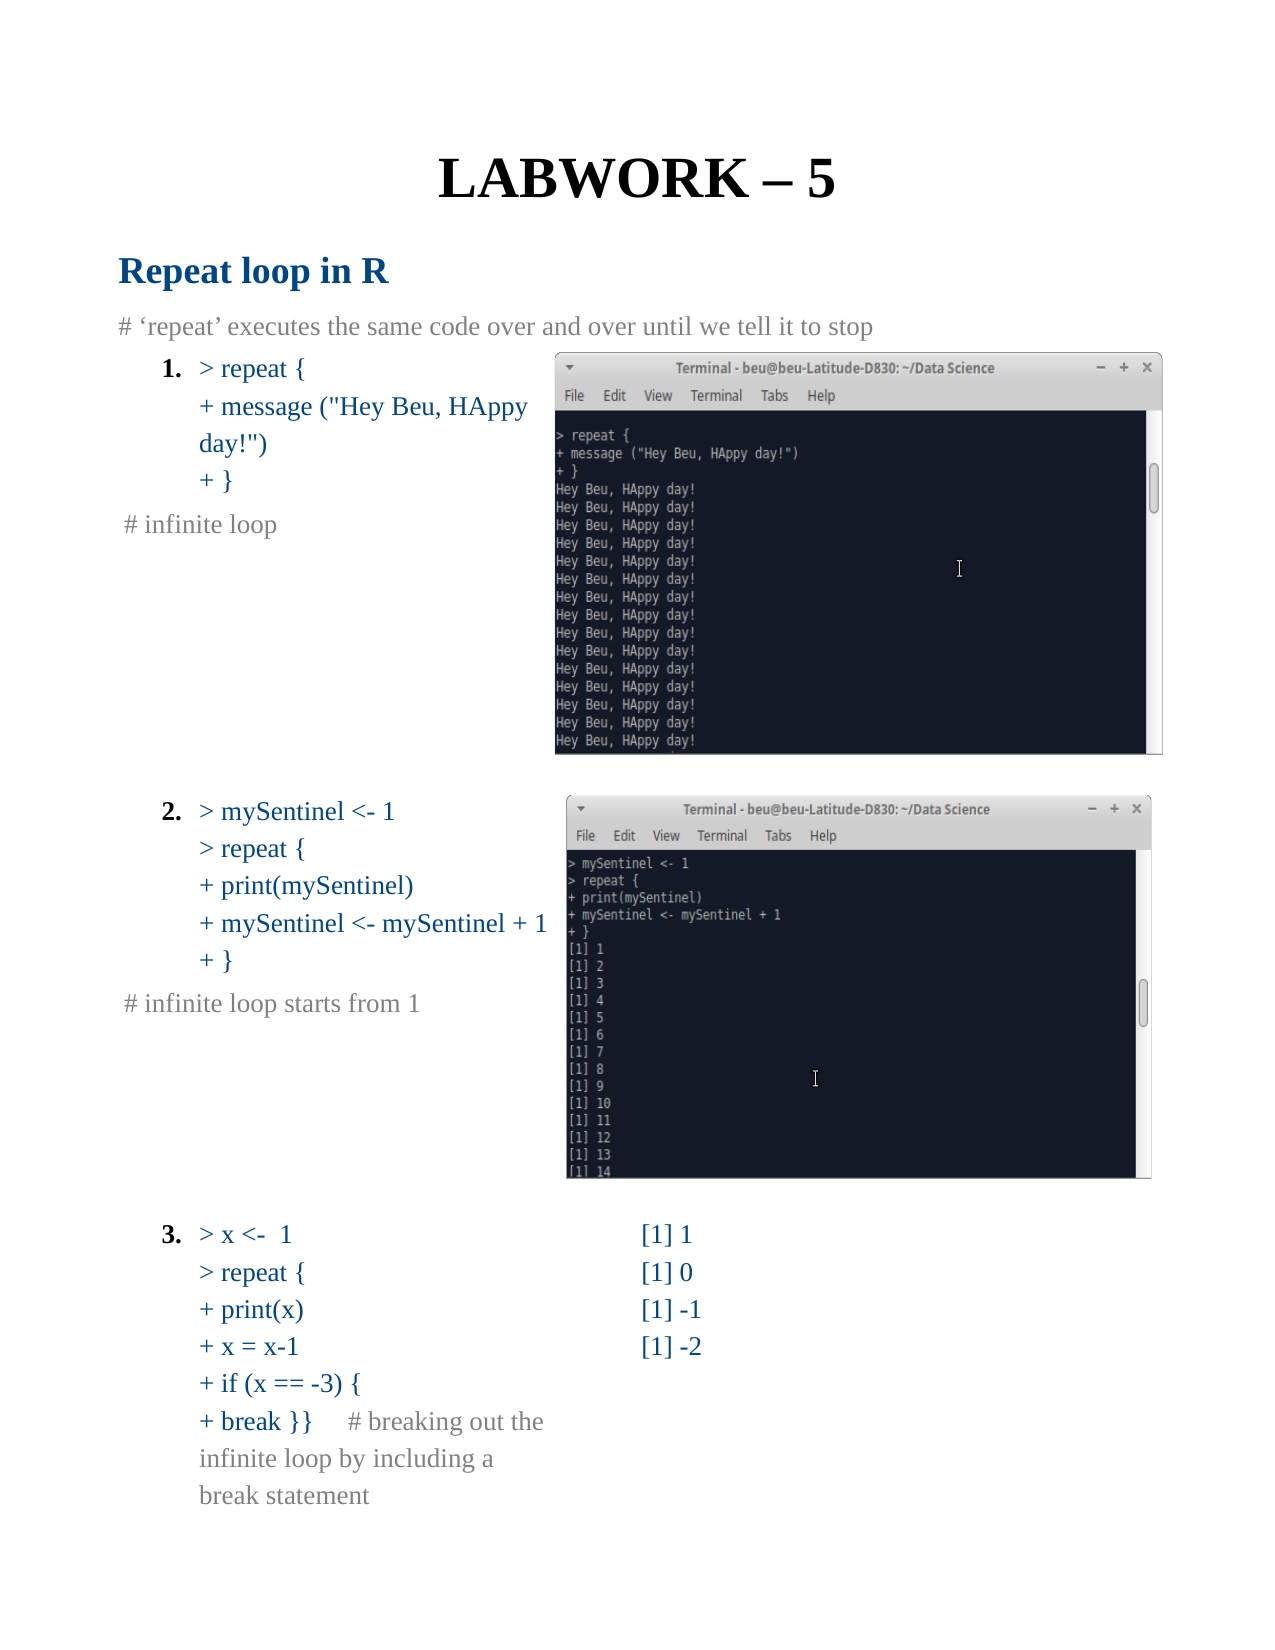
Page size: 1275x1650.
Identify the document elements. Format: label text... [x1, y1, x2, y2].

table_header [560, 755, 1157, 789]
picture [554, 352, 1163, 755]
picture [566, 795, 1152, 1179]
table_cell [560, 789, 1157, 1213]
table_cell > x <- 1 > repeat { + print(x) + x = x-1 + if (x == -3) { + break }} # breaking out the infinite loop by including a break statement [118, 1213, 560, 1516]
table_header > repeat { + message ("Hey Beu, HAppy day!") + } # infinite loop [118, 347, 560, 789]
table_cell [1] 1 [1] 0 [1] -1 [1] -2 [560, 1213, 1157, 1516]
subtitle Repeat loop in R [118, 248, 1157, 291]
table_header [560, 347, 1157, 352]
subtitle # ‘repeat’ executes the same code over and over until we tell it to stop [118, 310, 1157, 341]
title LABWORK – 5 [118, 143, 1157, 210]
table_cell > mySentinel <- 1 > repeat { + print(mySentinel) + mySentinel <- mySentinel + 1 + } # infinite loop starts from 1 [118, 789, 560, 1213]
